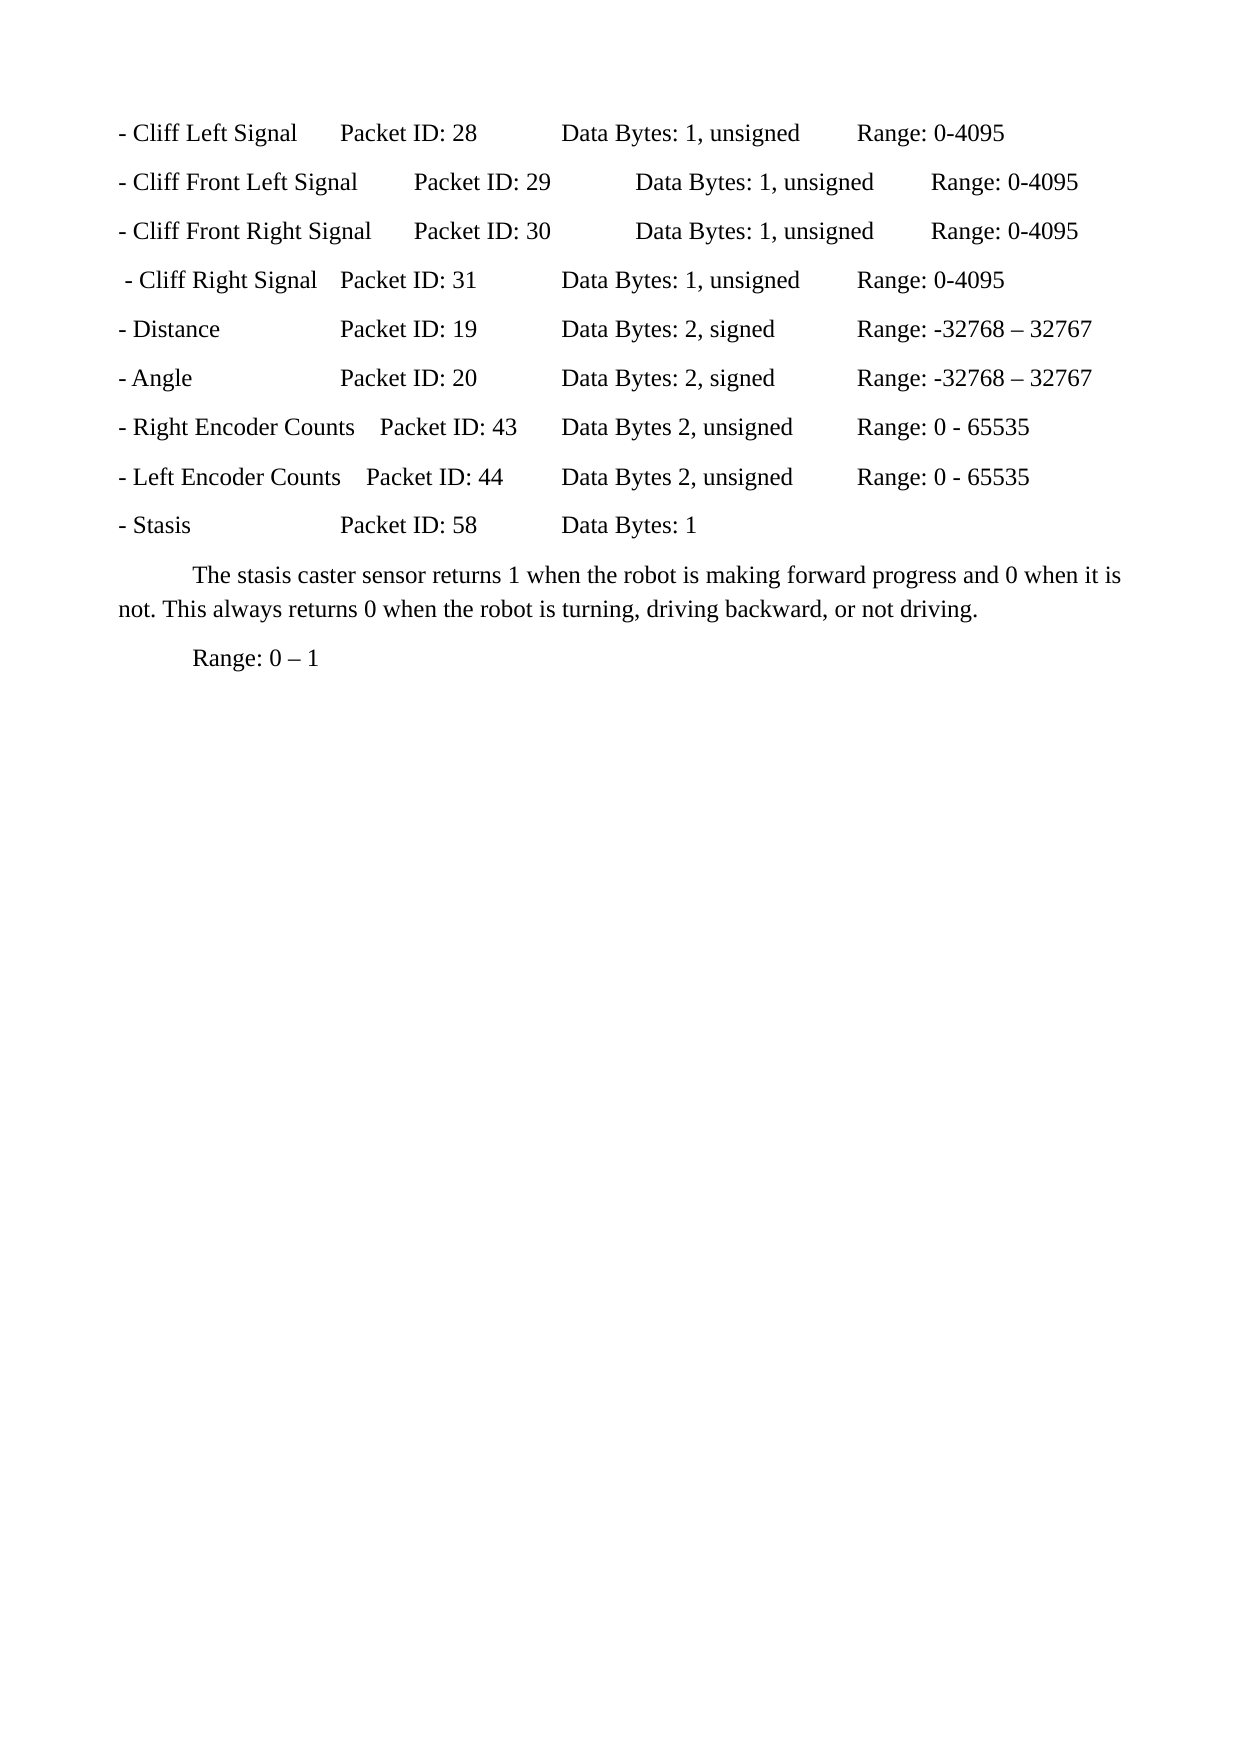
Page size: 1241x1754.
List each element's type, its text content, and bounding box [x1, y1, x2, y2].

text - Right Encoder Counts Packet ID: 43 Data Bytes 2, unsigned Range: 0 - 65535 [118, 412, 1122, 441]
text Range: 0 – 1 [118, 643, 1122, 672]
text - Distance Packet ID: 19 Data Bytes: 2, signed Range: -32768 – 32767 [118, 314, 1122, 343]
text - Cliff Left Signal Packet ID: 28 Data Bytes: 1, unsigned Range: 0-4095 [118, 118, 1122, 147]
text - Cliff Front Right Signal Packet ID: 30 Data Bytes: 1, unsigned Range: 0-4095 [118, 216, 1122, 245]
text - Stasis Packet ID: 58 Data Bytes: 1 [118, 511, 1122, 539]
text - Angle Packet ID: 20 Data Bytes: 2, signed Range: -32768 – 32767 [118, 363, 1122, 392]
text - Cliff Right Signal Packet ID: 31 Data Bytes: 1, unsigned Range: 0-4095 [118, 265, 1122, 294]
text The stasis caster sensor returns 1 when the robot is making forward progress and 0 when it is not. This always returns 0 when the robot is turning, driving backward, or not driving. [118, 560, 1122, 623]
text - Left Encoder Counts Packet ID: 44 Data Bytes 2, unsigned Range: 0 - 65535 [118, 462, 1122, 490]
text - Cliff Front Left Signal Packet ID: 29 Data Bytes: 1, unsigned Range: 0-4095 [118, 167, 1122, 196]
